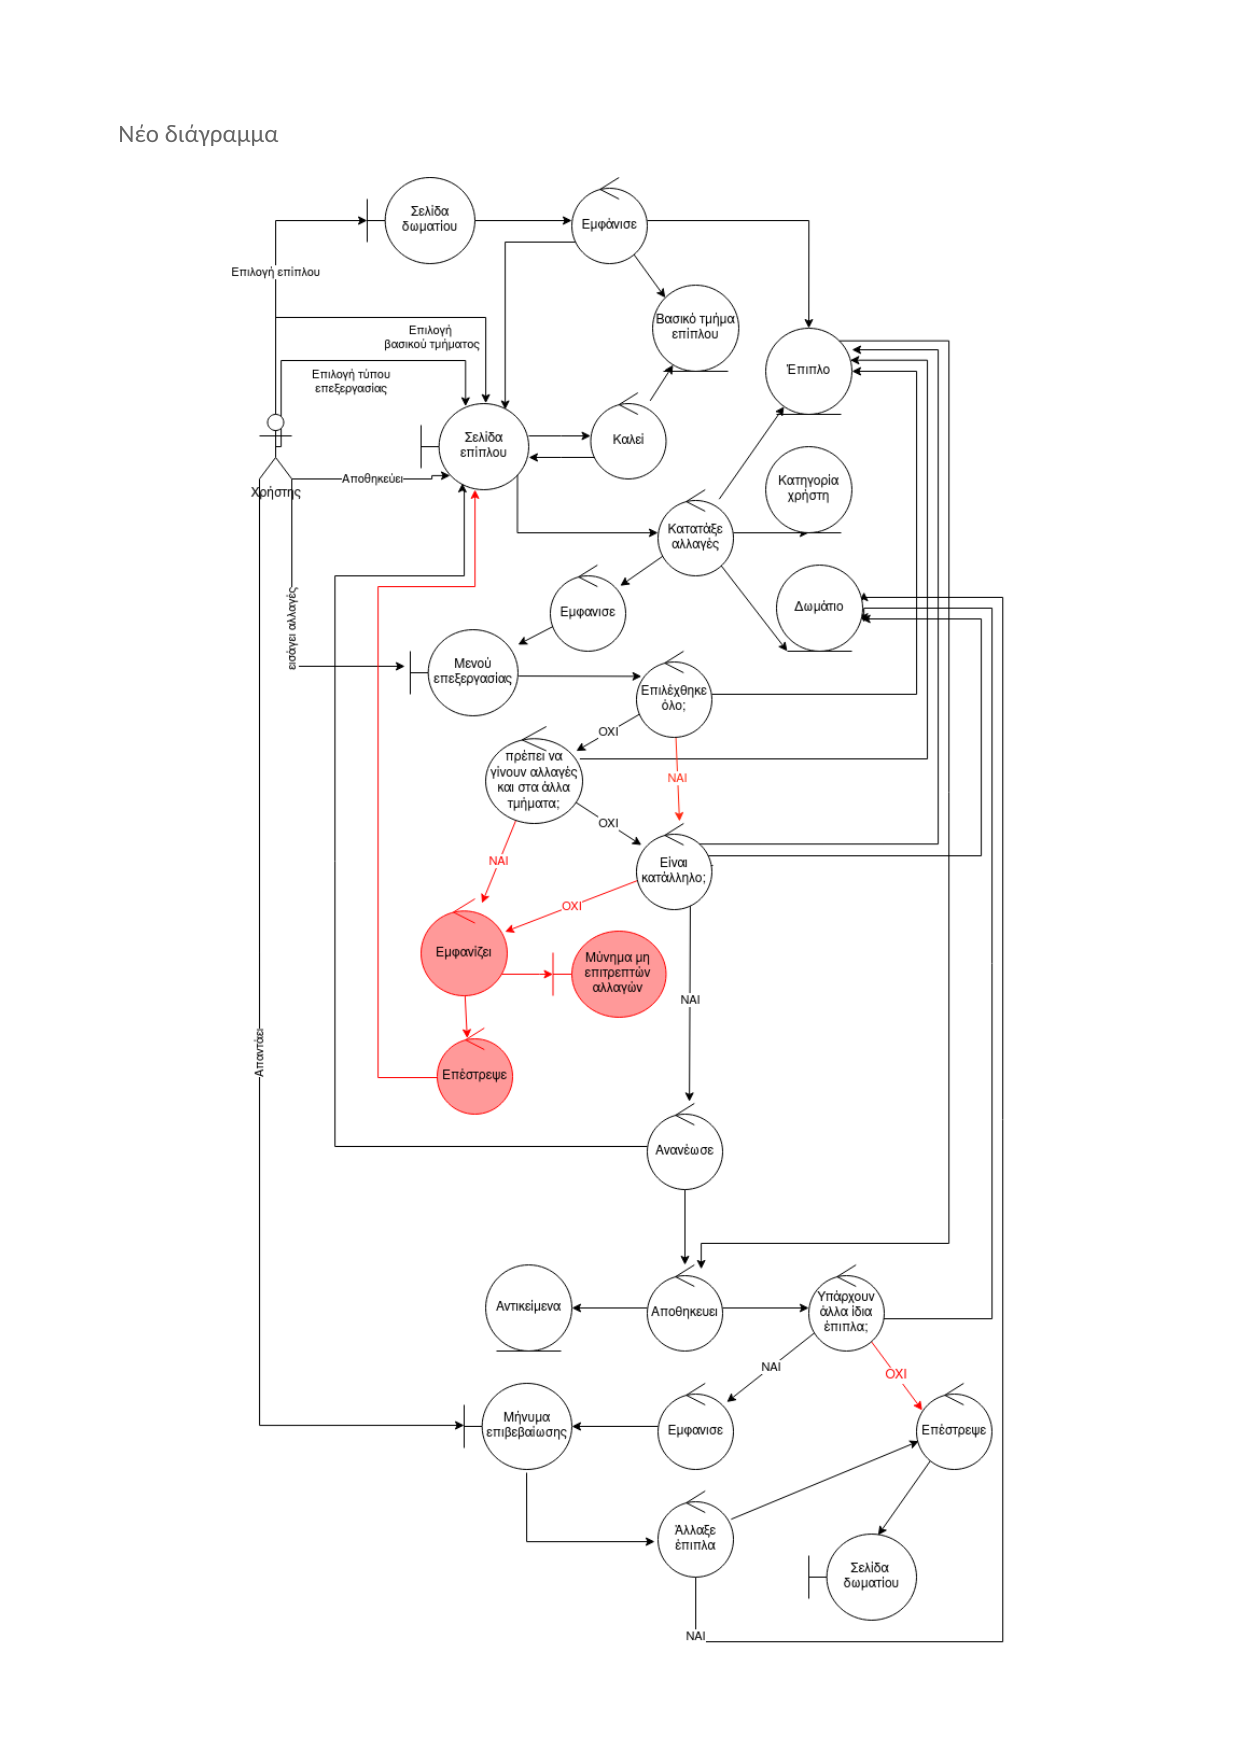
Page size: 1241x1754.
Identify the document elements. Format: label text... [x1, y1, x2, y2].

subtitle Νέο διάγραμμα [118, 118, 1122, 149]
picture [231, 177, 1013, 1652]
